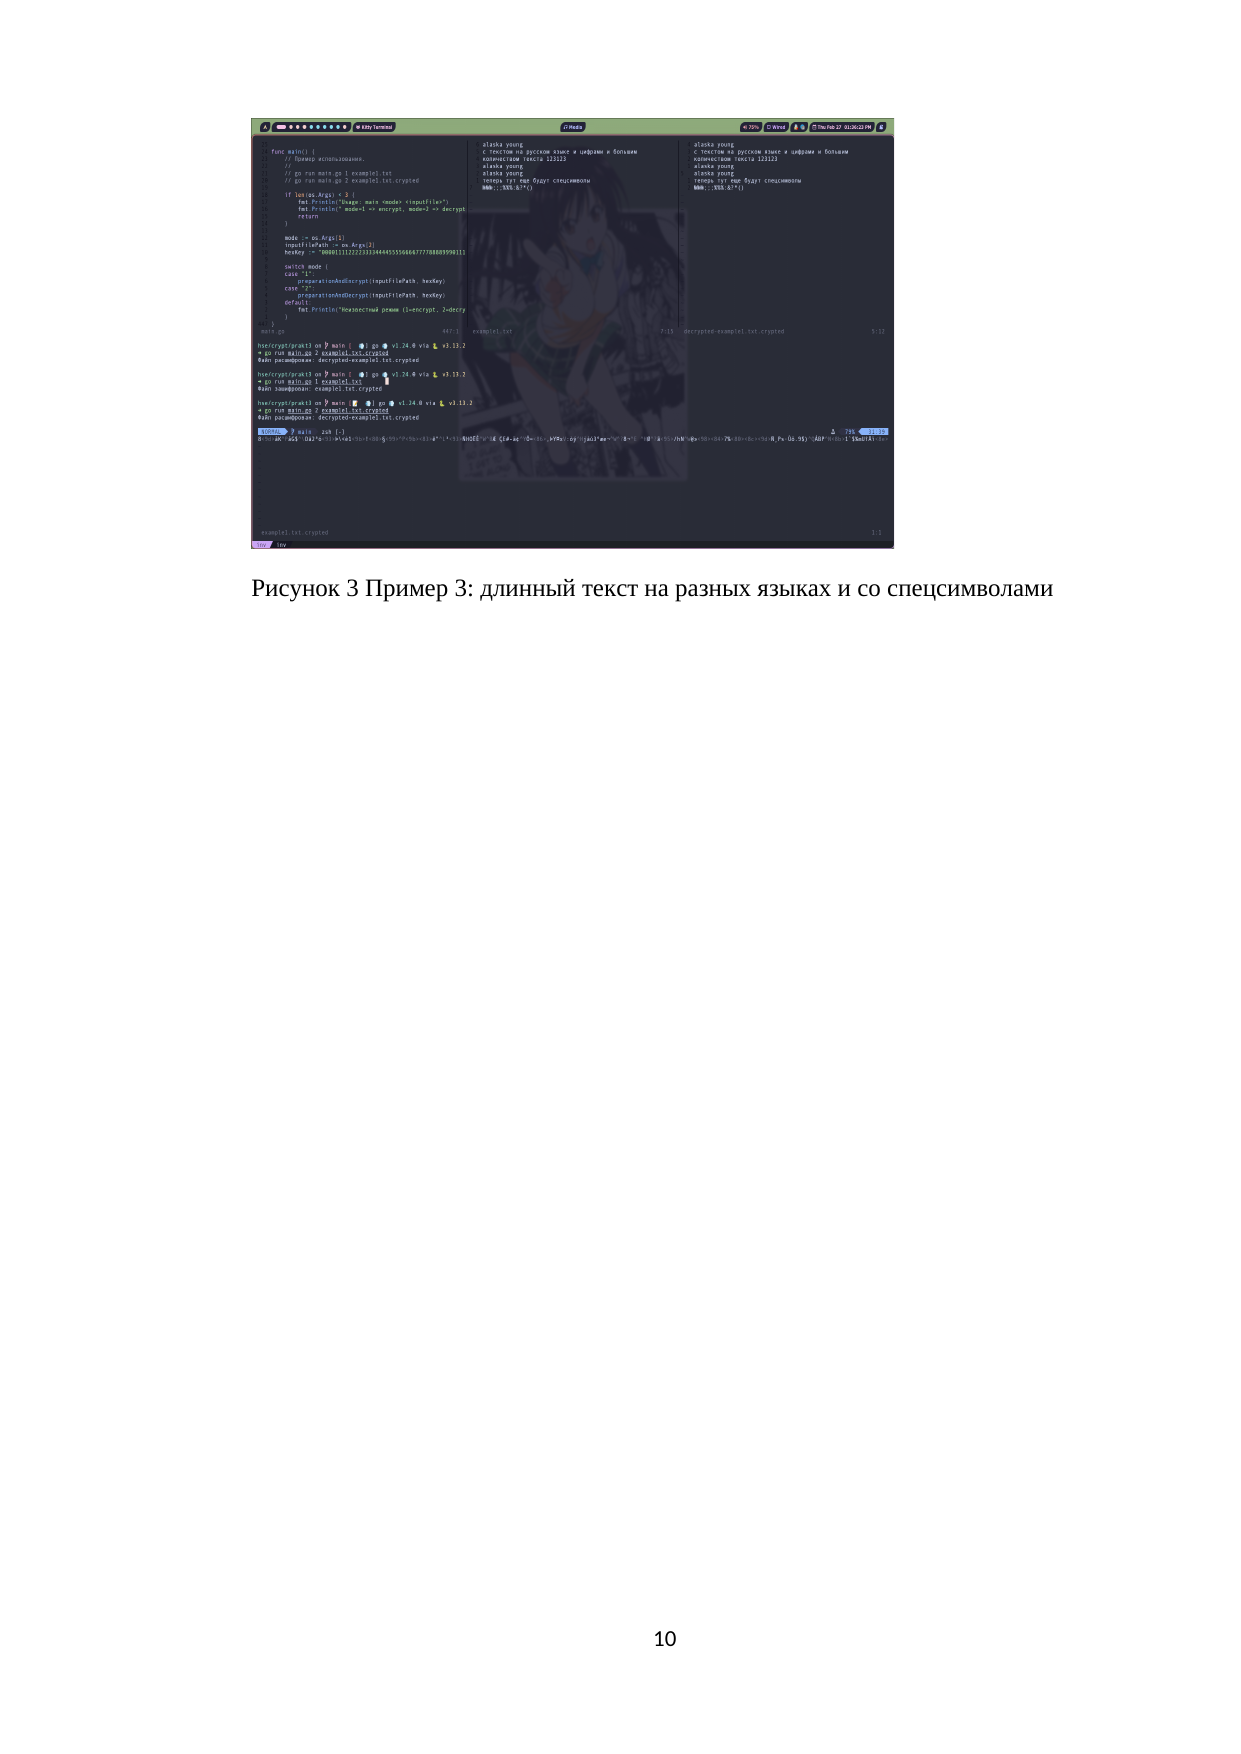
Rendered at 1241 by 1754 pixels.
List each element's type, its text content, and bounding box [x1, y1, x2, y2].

picture [251, 118, 895, 549]
text Рисунок 3 Пример 3: длинный текст на разных языках и со спецсимволами [177, 573, 1152, 602]
